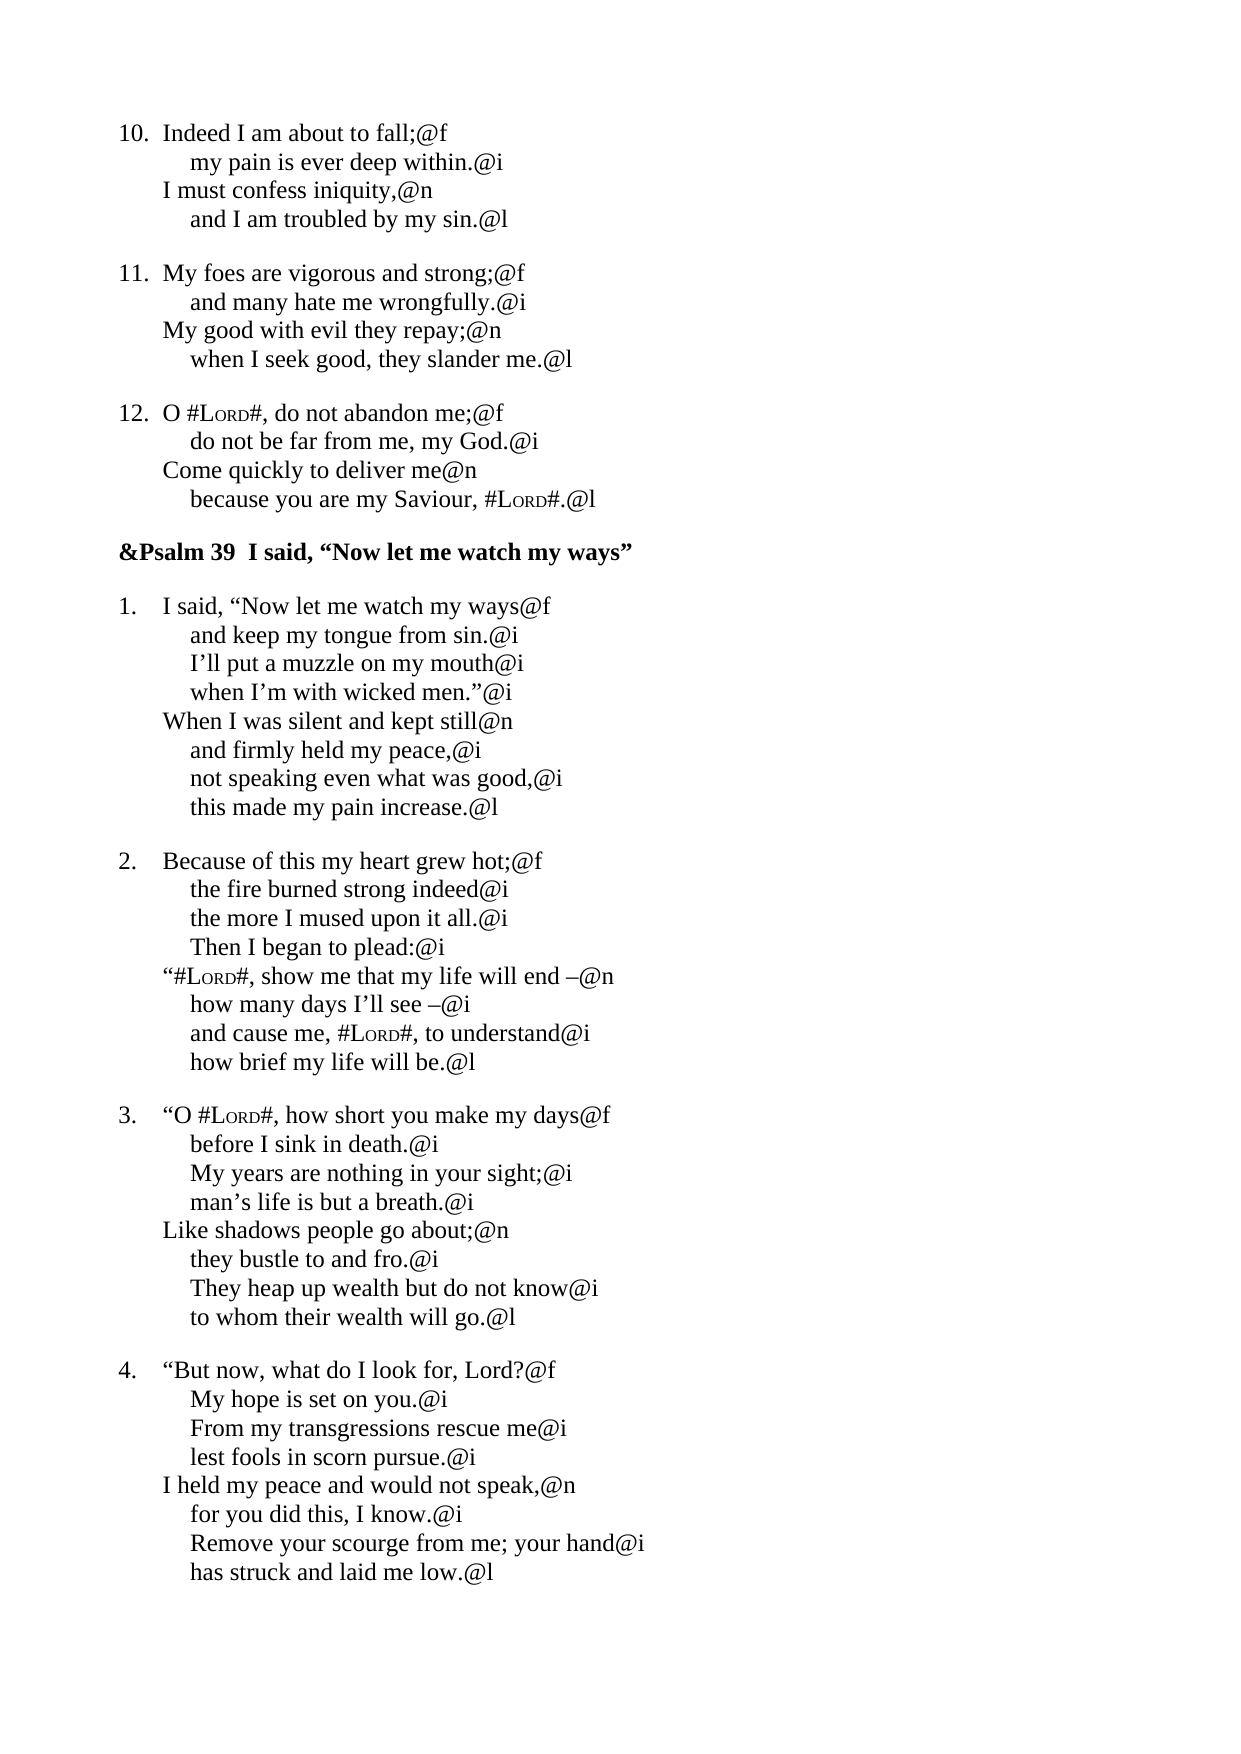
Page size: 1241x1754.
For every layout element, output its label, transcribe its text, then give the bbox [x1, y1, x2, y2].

text 11. My foes are vigorous and strong;@f [118, 258, 1122, 287]
text 12. O #Lord#, do not abandon me;@f [118, 398, 1122, 426]
text From my transgressions rescue me@i [171, 1413, 1122, 1442]
text 4. “But now, what do I look for, Lord?@f [118, 1355, 1122, 1384]
text when I seek good, they slander me.@l [171, 344, 1122, 373]
text 10. Indeed I am about to fall;@f [118, 118, 1122, 147]
text They heap up wealth but do not know@i [171, 1273, 1122, 1302]
text has struck and laid me low.@l [171, 1557, 1122, 1585]
text the more I mused upon it all.@i [171, 903, 1122, 932]
text I’ll put a muzzle on my mouth@i [171, 648, 1122, 677]
text and I am troubled by my sin.@l [171, 204, 1122, 233]
text When I was silent and kept still@n [162, 706, 1122, 735]
text this made my pain increase.@l [171, 792, 1122, 821]
text my pain is ever deep within.@i [171, 147, 1122, 176]
text Come quickly to deliver me@n [162, 455, 1122, 484]
text to whom their wealth will go.@l [171, 1302, 1122, 1331]
text they bustle to and fro.@i [171, 1244, 1122, 1273]
text Then I began to plead:@i [171, 932, 1122, 961]
text and cause me, #Lord#, to understand@i [171, 1018, 1122, 1047]
text before I sink in death.@i [171, 1129, 1122, 1158]
text I held my peace and would not speak,@n [162, 1470, 1122, 1499]
text how many days I’ll see –@i [171, 989, 1122, 1018]
text and keep my tongue from sin.@i [171, 620, 1122, 648]
text for you did this, I know.@i [171, 1499, 1122, 1528]
text “#Lord#, show me that my life will end –@n [162, 961, 1122, 989]
text not speaking even what was good,@i [171, 763, 1122, 792]
text do not be far from me, my God.@i [171, 426, 1122, 455]
text and firmly held my peace,@i [171, 735, 1122, 763]
text Remove your scourge from me; your hand@i [171, 1528, 1122, 1557]
text because you are my Saviour, #Lord#.@l [171, 484, 1122, 513]
text the fire burned strong indeed@i [171, 874, 1122, 903]
text 2. Because of this my heart grew hot;@f [118, 846, 1122, 874]
subtitle &Psalm 39 I said, “Now let me watch my ways” [118, 537, 1122, 566]
text and many hate me wrongfully.@i [171, 287, 1122, 315]
text My hope is set on you.@i [171, 1384, 1122, 1413]
text 1. I said, “Now let me watch my ways@f [118, 591, 1122, 620]
text Like shadows people go about;@n [162, 1216, 1122, 1244]
text My years are nothing in your sight;@i [171, 1158, 1122, 1187]
text I must confess iniquity,@n [162, 176, 1122, 204]
text when I’m with wicked men.”@i [171, 677, 1122, 706]
text how brief my life will be.@l [171, 1047, 1122, 1076]
text lest fools in scorn pursue.@i [171, 1442, 1122, 1470]
text man’s life is but a breath.@i [171, 1187, 1122, 1216]
text 3. “O #Lord#, how short you make my days@f [118, 1101, 1122, 1129]
text My good with evil they repay;@n [162, 315, 1122, 344]
